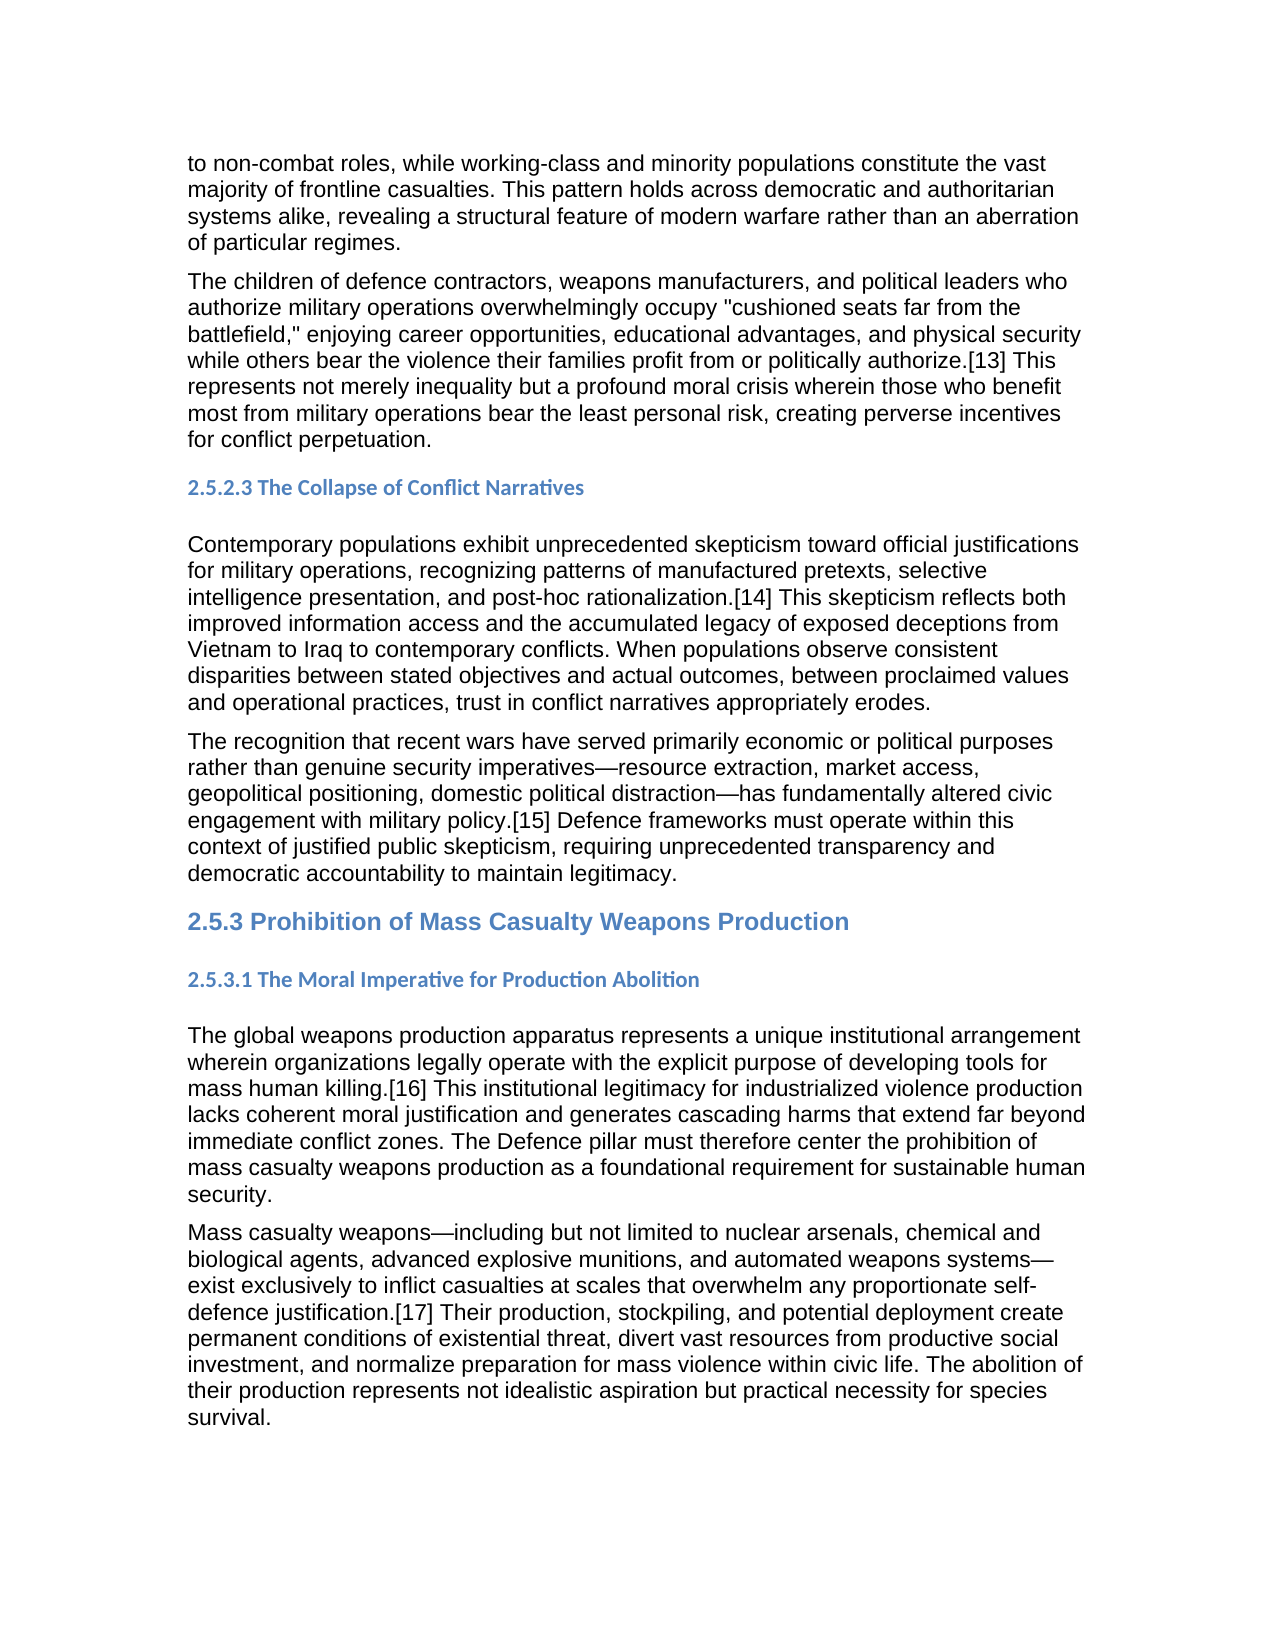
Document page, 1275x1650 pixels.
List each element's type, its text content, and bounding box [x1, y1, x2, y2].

text The global weapons production apparatus represents a unique institutional arrangement wherein organizations legally operate with the explicit purpose of developing tools for mass human killing.[16] This institutional legitimacy for industrialized violence production lacks coherent moral justification and generates cascading harms that extend far beyond immediate conflict zones. The Defence pillar must therefore center the prohibition of mass casualty weapons production as a foundational requirement for sustainable human security. [187, 1022, 1087, 1207]
text The recognition that recent wars have served primarily economic or political purposes rather than genuine security imperatives—resource extraction, market access, geopolitical positioning, domestic political distraction—has fundamentally altered civic engagement with military policy.[15] Defence frameworks must operate within this context of justified public skepticism, requiring unprecedented transparency and democratic accountability to maintain legitimacy. [187, 728, 1087, 886]
text to non-combat roles, while working-class and minority populations constitute the vast majority of frontline casualties. This pattern holds across democratic and authoritarian systems alike, revealing a structural feature of modern warfare rather than an aberration of particular regimes. [187, 150, 1087, 255]
subtitle 2.5.2.3 The Collapse of Conflict Narratives [187, 473, 1087, 501]
subtitle 2.5.3.1 The Moral Imperative for Production Abolition [187, 965, 1087, 993]
subtitle 2.5.3 Prohibition of Mass Casualty Weapons Production [187, 907, 1087, 935]
text The children of defence contractors, weapons manufacturers, and political leaders who authorize military operations overwhelmingly occupy "cushioned seats far from the battlefield," enjoying career opportunities, educational advantages, and physical security while others bear the violence their families profit from or politically authorize.[13] This represents not merely inequality but a profound moral crisis wherein those who benefit most from military operations bear the least personal risk, creating perverse incentives for conflict perpetuation. [187, 268, 1087, 452]
text Mass casualty weapons—including but not limited to nuclear arsenals, chemical and biological agents, advanced explosive munitions, and automated weapons systems—exist exclusively to inflict casualties at scales that overwhelm any proportionate self-defence justification.[17] Their production, stockpiling, and potential deployment create permanent conditions of existential threat, divert vast resources from productive social investment, and normalize preparation for mass violence within civic life. The abolition of their production represents not idealistic aspiration but practical necessity for species survival. [187, 1219, 1087, 1430]
text Contemporary populations exhibit unprecedented skepticism toward official justifications for military operations, recognizing patterns of manufactured pretexts, selective intelligence presentation, and post-hoc rationalization.[14] This skepticism reflects both improved information access and the accumulated legacy of exposed deceptions from Vietnam to Iraq to contemporary conflicts. When populations observe consistent disparities between stated objectives and actual outcomes, between proclaimed values and operational practices, trust in conflict narratives appropriately erodes. [187, 531, 1087, 715]
